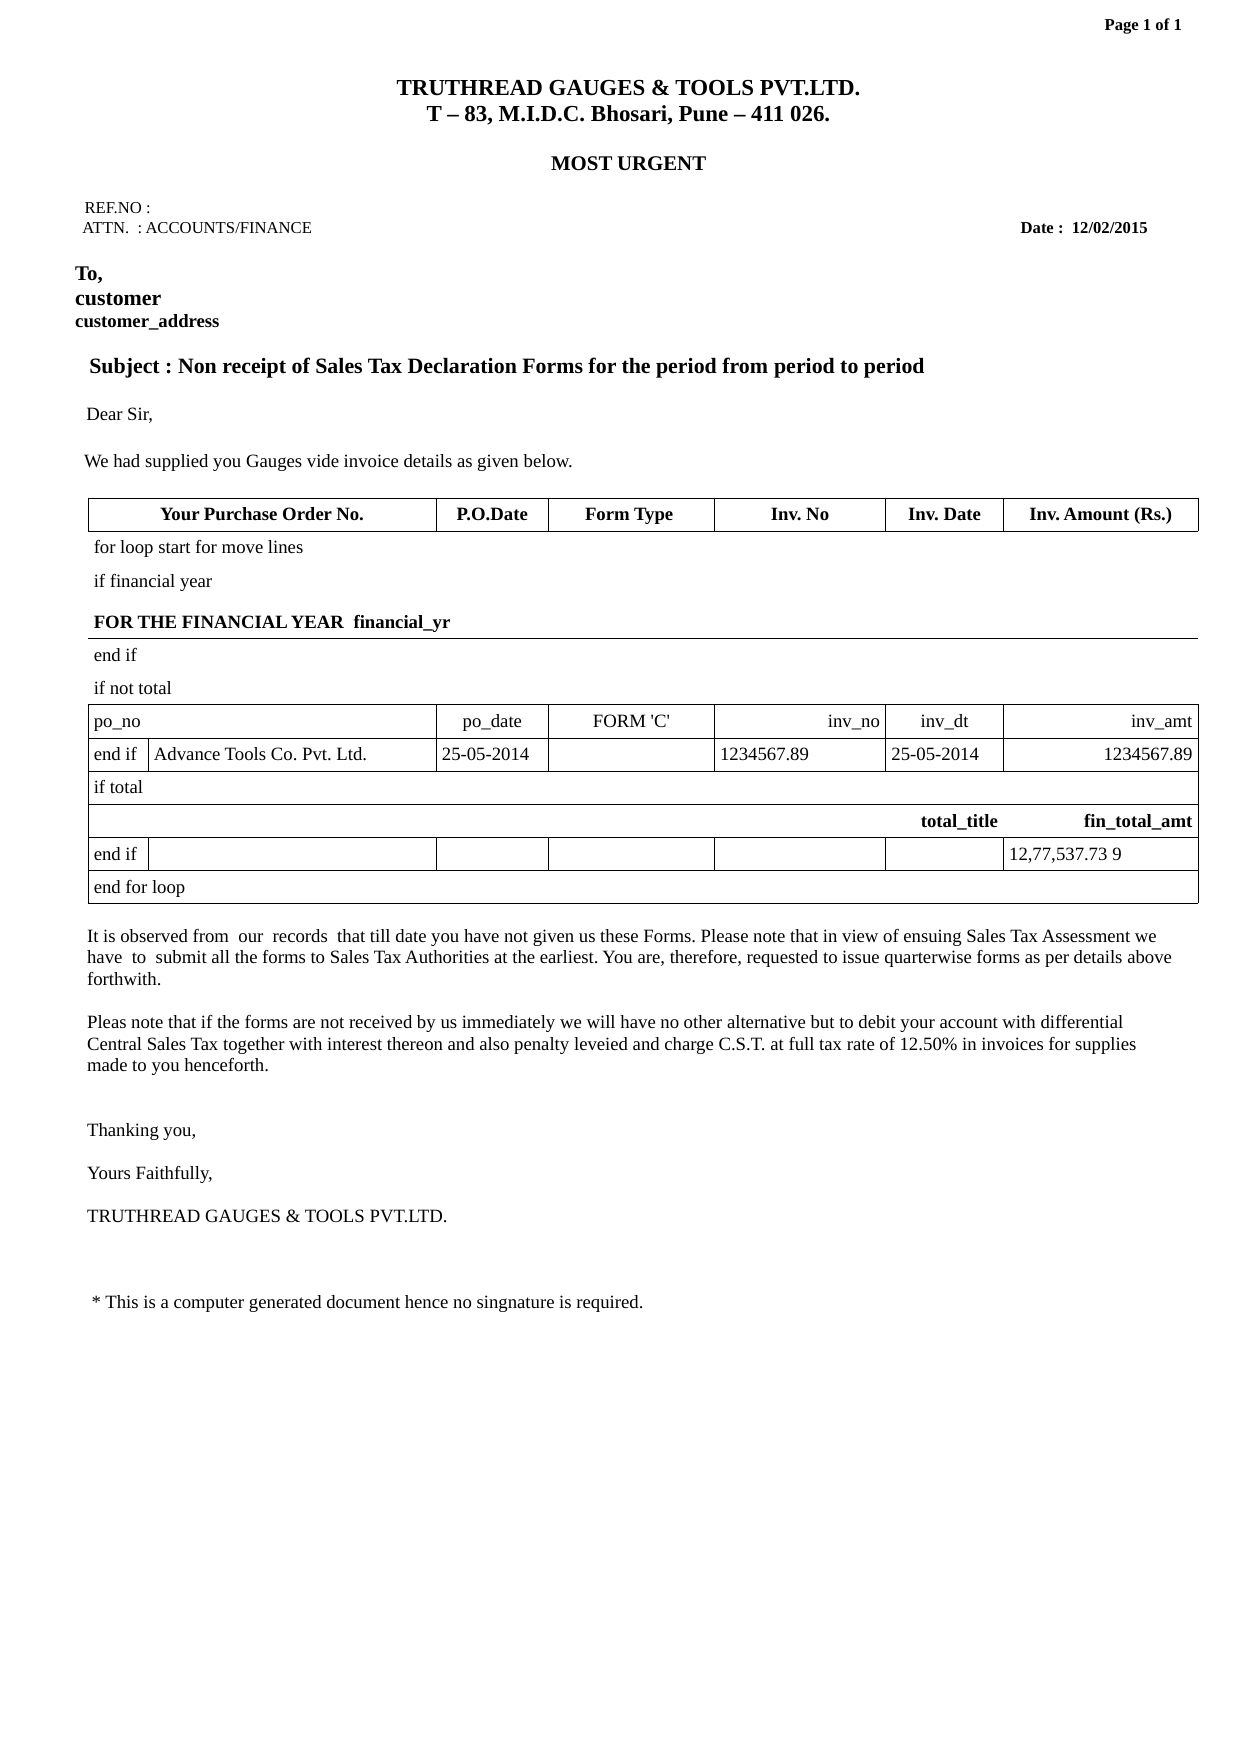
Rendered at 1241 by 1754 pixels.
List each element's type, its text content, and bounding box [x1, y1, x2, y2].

text TRUTHREAD GAUGES & TOOLS PVT.LTD. [87, 1205, 1181, 1227]
text Thanking you, [87, 1119, 1181, 1140]
text REF.NO : [75, 196, 1181, 218]
text Pleas note that if the forms are not received by us immediately we will have no other alternative but to debit your account with differential Central Sales Tax together with interest thereon and also penalty leveied and charge C.S.T. at full tax rate of 12.50% in invoices for supplies made to you henceforth. [87, 1011, 1181, 1076]
text ATTN. : ACCOUNTS/FINANCE Date : 12/02/2015 [75, 218, 1181, 237]
table_cell fin_total_amt [1003, 805, 1198, 837]
table_header Your Purchase Order No. [89, 499, 436, 531]
table_cell end if [89, 838, 148, 870]
table_cell 12,77,537.73 9 [1004, 838, 1198, 870]
text It is observed from our records that till date you have not given us these Forms. Please note that in view of ensuing Sales Tax Assessment we have to submit all the forms to Sales Tax Authorities at the earliest. You are, therefore, requested to issue quarterwise forms as per details above forthwith. [87, 925, 1181, 989]
text customer [75, 285, 1181, 310]
table_cell end for loop [89, 871, 1198, 903]
text Dear Sir, [75, 400, 1181, 426]
text Yours Faithfully, [87, 1162, 1181, 1183]
table_cell end if [88, 639, 1198, 671]
table_cell if total [89, 772, 1198, 804]
text Subject : Non receipt of Sales Tax Declaration Forms for the period from period to period [75, 353, 1181, 379]
table_cell if financial year [88, 564, 1198, 597]
text We had supplied you Gauges vide invoice details as given below. [75, 447, 1181, 472]
table_header Inv. No [715, 499, 885, 531]
text TRUTHREAD GAUGES & TOOLS PVT.LTD. [75, 74, 1181, 100]
table_cell total_title [714, 805, 1003, 837]
text T – 83, M.I.D.C. Bhosari, Pune – 411 026. [75, 100, 1181, 127]
table_header Form Type [549, 499, 714, 531]
table_cell [89, 805, 714, 837]
table_header Inv. Amount (Rs.) [1004, 499, 1198, 531]
table_cell inv_dt [886, 705, 1003, 737]
table_cell 1234567.89 [715, 739, 885, 771]
table_cell Advance Tools Co. Pvt. Ltd. [149, 739, 436, 771]
table_cell 25-05-2014 [886, 739, 1003, 771]
table_cell [549, 739, 714, 771]
table_cell [886, 838, 1003, 870]
table_cell for loop start for move lines [88, 532, 1198, 564]
table_cell FORM 'C' [549, 705, 714, 737]
table_cell 25-05-2014 [437, 739, 548, 771]
table_cell inv_no [715, 705, 885, 737]
table_cell [549, 838, 714, 870]
text customer_address [75, 310, 1181, 332]
table_cell [149, 838, 436, 870]
text * This is a computer generated document hence no singnature is required. [87, 1291, 1181, 1313]
table_cell if not total [88, 671, 1198, 704]
table_header P.O.Date [437, 499, 548, 531]
table_cell 1234567.89 [1004, 739, 1198, 771]
table_cell FOR THE FINANCIAL YEAR financial_yr [88, 597, 1198, 638]
table_cell po_date [437, 705, 548, 737]
table_cell inv_amt [1004, 705, 1198, 737]
table_cell po_no [89, 705, 436, 737]
table_cell [715, 838, 885, 870]
table_header Inv. Date [886, 499, 1003, 531]
text To, [75, 261, 1181, 285]
table_cell end if [89, 739, 148, 771]
text MOST URGENT [75, 151, 1181, 175]
table_cell [437, 838, 548, 870]
